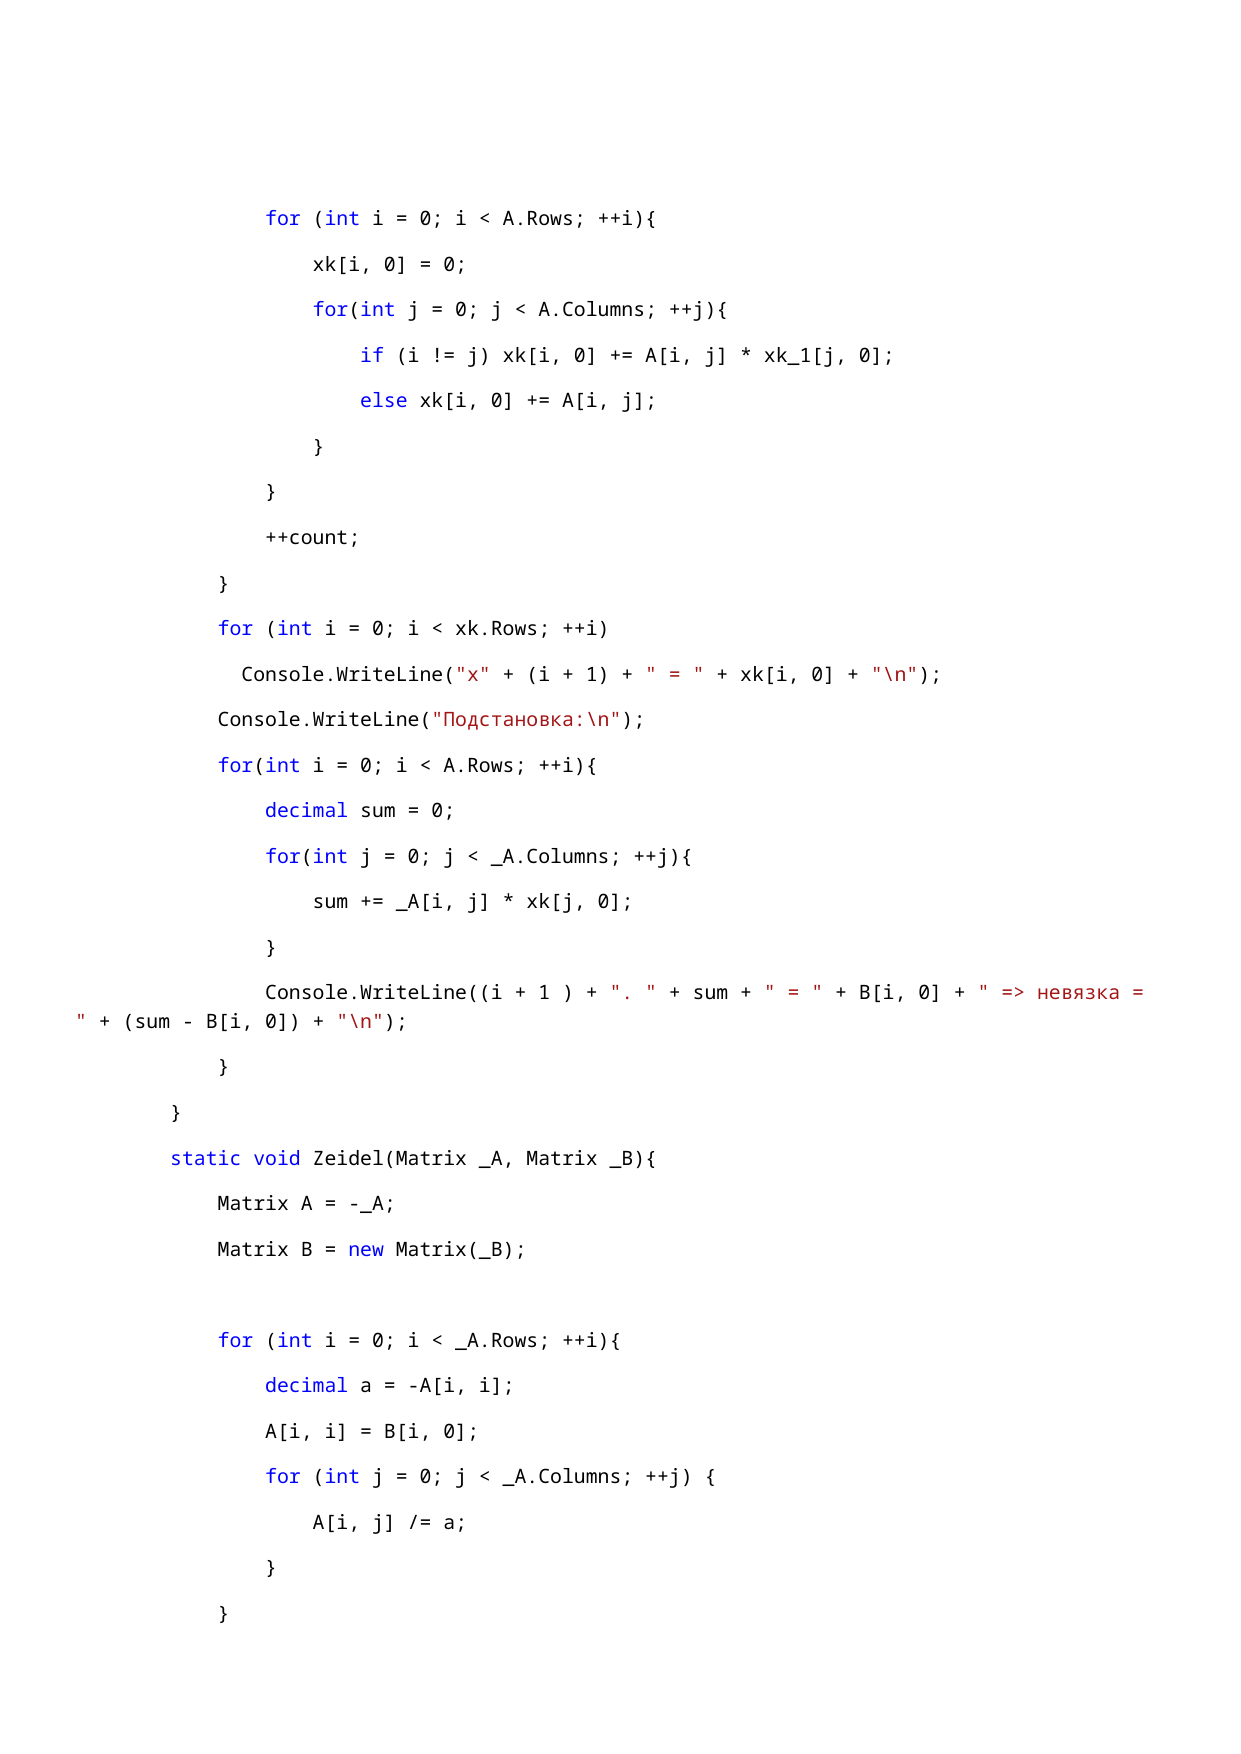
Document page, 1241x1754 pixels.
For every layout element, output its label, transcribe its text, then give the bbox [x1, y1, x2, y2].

text Console.WriteLine((i + 1 ) + ". " + sum + " = " + B[i, 0] + " => невязка = " + (sum - B[i, 0]) + "\n"); [75, 978, 1165, 1034]
text for(int j = 0; j < A.Columns; ++j){ [75, 296, 1165, 323]
text } [75, 432, 1165, 459]
text for(int j = 0; j < _A.Columns; ++j){ [75, 842, 1165, 869]
text } [75, 569, 1165, 596]
text if (i != j) xk[i, 0] += A[i, j] * xk_1[j, 0]; [75, 341, 1165, 368]
text sum += _A[i, j] * xk[j, 0]; [75, 887, 1165, 914]
text Matrix A = -_A; [75, 1189, 1165, 1216]
text } [75, 1098, 1165, 1125]
text } [75, 1599, 1165, 1626]
text decimal sum = 0; [75, 796, 1165, 823]
text static void Zeidel(Matrix _A, Matrix _B){ [75, 1144, 1165, 1171]
text Console.WriteLine("Подстановка:\n"); [75, 705, 1165, 732]
text } [75, 478, 1165, 505]
text Matrix B = new Matrix(_B); [75, 1235, 1165, 1262]
text Console.WriteLine("x" + (i + 1) + " = " + xk[i, 0] + "\n"); [75, 660, 1165, 687]
text xk[i, 0] = 0; [75, 250, 1165, 277]
text ++count; [75, 523, 1165, 550]
text for(int i = 0; i < A.Rows; ++i){ [75, 751, 1165, 778]
text A[i, j] /= a; [75, 1508, 1165, 1535]
text decimal a = -A[i, i]; [75, 1371, 1165, 1398]
text } [75, 933, 1165, 960]
text for (int i = 0; i < _A.Rows; ++i){ [75, 1326, 1165, 1353]
text for (int i = 0; i < xk.Rows; ++i) [75, 614, 1165, 641]
text } [75, 1053, 1165, 1080]
text for (int i = 0; i < A.Rows; ++i){ [75, 204, 1165, 232]
text for (int j = 0; j < _A.Columns; ++j) { [75, 1462, 1165, 1489]
text else xk[i, 0] += A[i, j]; [75, 387, 1165, 414]
text A[i, i] = B[i, 0]; [75, 1417, 1165, 1444]
text } [75, 1553, 1165, 1581]
